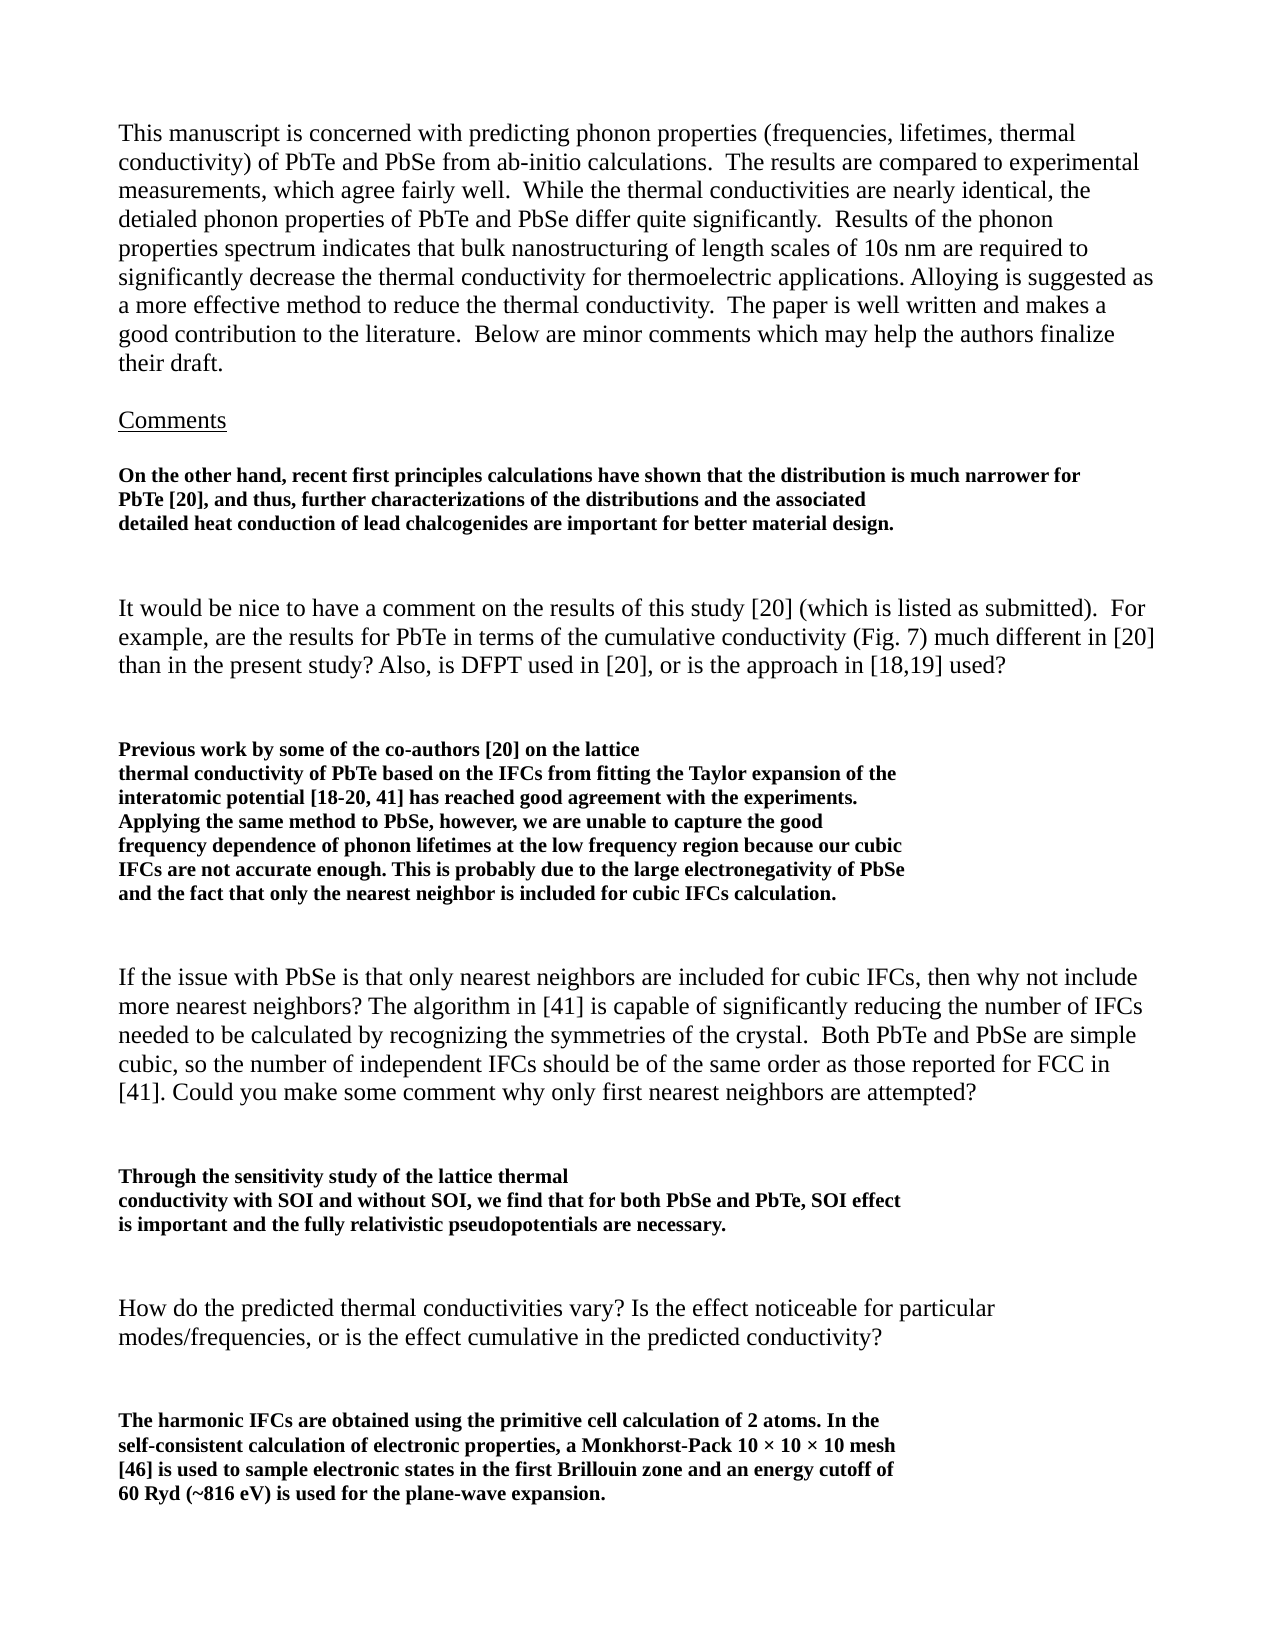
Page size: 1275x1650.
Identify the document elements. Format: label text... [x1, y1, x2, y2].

text thermal conductivity of PbTe based on the IFCs from fitting the Taylor expansion of the [118, 761, 1157, 785]
text Previous work by some of the co-authors [20] on the lattice [118, 737, 1157, 761]
text frequency dependence of phonon lifetimes at the low frequency region because our cubic [118, 833, 1157, 857]
text Through the sensitivity study of the lattice thermal [118, 1164, 1157, 1188]
text The harmonic IFCs are obtained using the primitive cell calculation of 2 atoms. In the [118, 1408, 1157, 1432]
text interatomic potential [18-20, 41] has reached good agreement with the experiments. [118, 785, 1157, 809]
text If the issue with PbSe is that only nearest neighbors are included for cubic IFCs, then why not include more nearest neighbors? The algorithm in [41] is capable of significantly reducing the number of IFCs needed to be calculated by recognizing the symmetries of the crystal. Both PbTe and PbSe are simple cubic, so the number of independent IFCs should be of the same order as those reported for FCC in [41]. Could you make some comment why only first nearest neighbors are attempted? [118, 962, 1157, 1106]
text Comments [118, 406, 1157, 434]
text It would be nice to have a comment on the results of this study [20] (which is listed as submitted). For example, are the results for PbTe in terms of the cumulative conductivity (Fig. 7) much different in [20] than in the present study? Also, is DFPT used in [20], or is the approach in [18,19] used? [118, 593, 1157, 679]
text On the other hand, recent first principles calculations have shown that the distribution is much narrower for [118, 463, 1157, 487]
text detailed heat conduction of lead chalcogenides are important for better material design. [118, 511, 1157, 535]
text self-consistent calculation of electronic properties, a Monkhorst-Pack 10 × 10 × 10 mesh [118, 1432, 1157, 1457]
text IFCs are not accurate enough. This is probably due to the large electronegativity of PbSe [118, 857, 1157, 881]
text Applying the same method to PbSe, however, we are unable to capture the good [118, 809, 1157, 833]
text PbTe [20], and thus, further characterizations of the distributions and the associated [118, 487, 1157, 511]
text is important and the fully relativistic pseudopotentials are necessary. [118, 1212, 1157, 1236]
text and the fact that only the nearest neighbor is included for cubic IFCs calculation. [118, 881, 1157, 905]
text conductivity with SOI and without SOI, we find that for both PbSe and PbTe, SOI effect [118, 1188, 1157, 1212]
text This manuscript is concerned with predicting phonon properties (frequencies, lifetimes, thermal conductivity) of PbTe and PbSe from ab-initio calculations. The results are compared to experimental measurements, which agree fairly well. While the thermal conductivities are nearly identical, the detialed phonon properties of PbTe and PbSe differ quite significantly. Results of the phonon properties spectrum indicates that bulk nanostructuring of length scales of 10s nm are required to significantly decrease the thermal conductivity for thermoelectric applications. Alloying is suggested as a more effective method to reduce the thermal conductivity. The paper is well written and makes a good contribution to the literature. Below are minor comments which may help the authors finalize their draft. [118, 118, 1157, 377]
text How do the predicted thermal conductivities vary? Is the effect noticeable for particular modes/frequencies, or is the effect cumulative in the predicted conductivity? [118, 1293, 1157, 1351]
text [46] is used to sample electronic states in the first Brillouin zone and an energy cutoff of [118, 1457, 1157, 1481]
text 60 Ryd (~816 eV) is used for the plane-wave expansion. [118, 1481, 1157, 1505]
